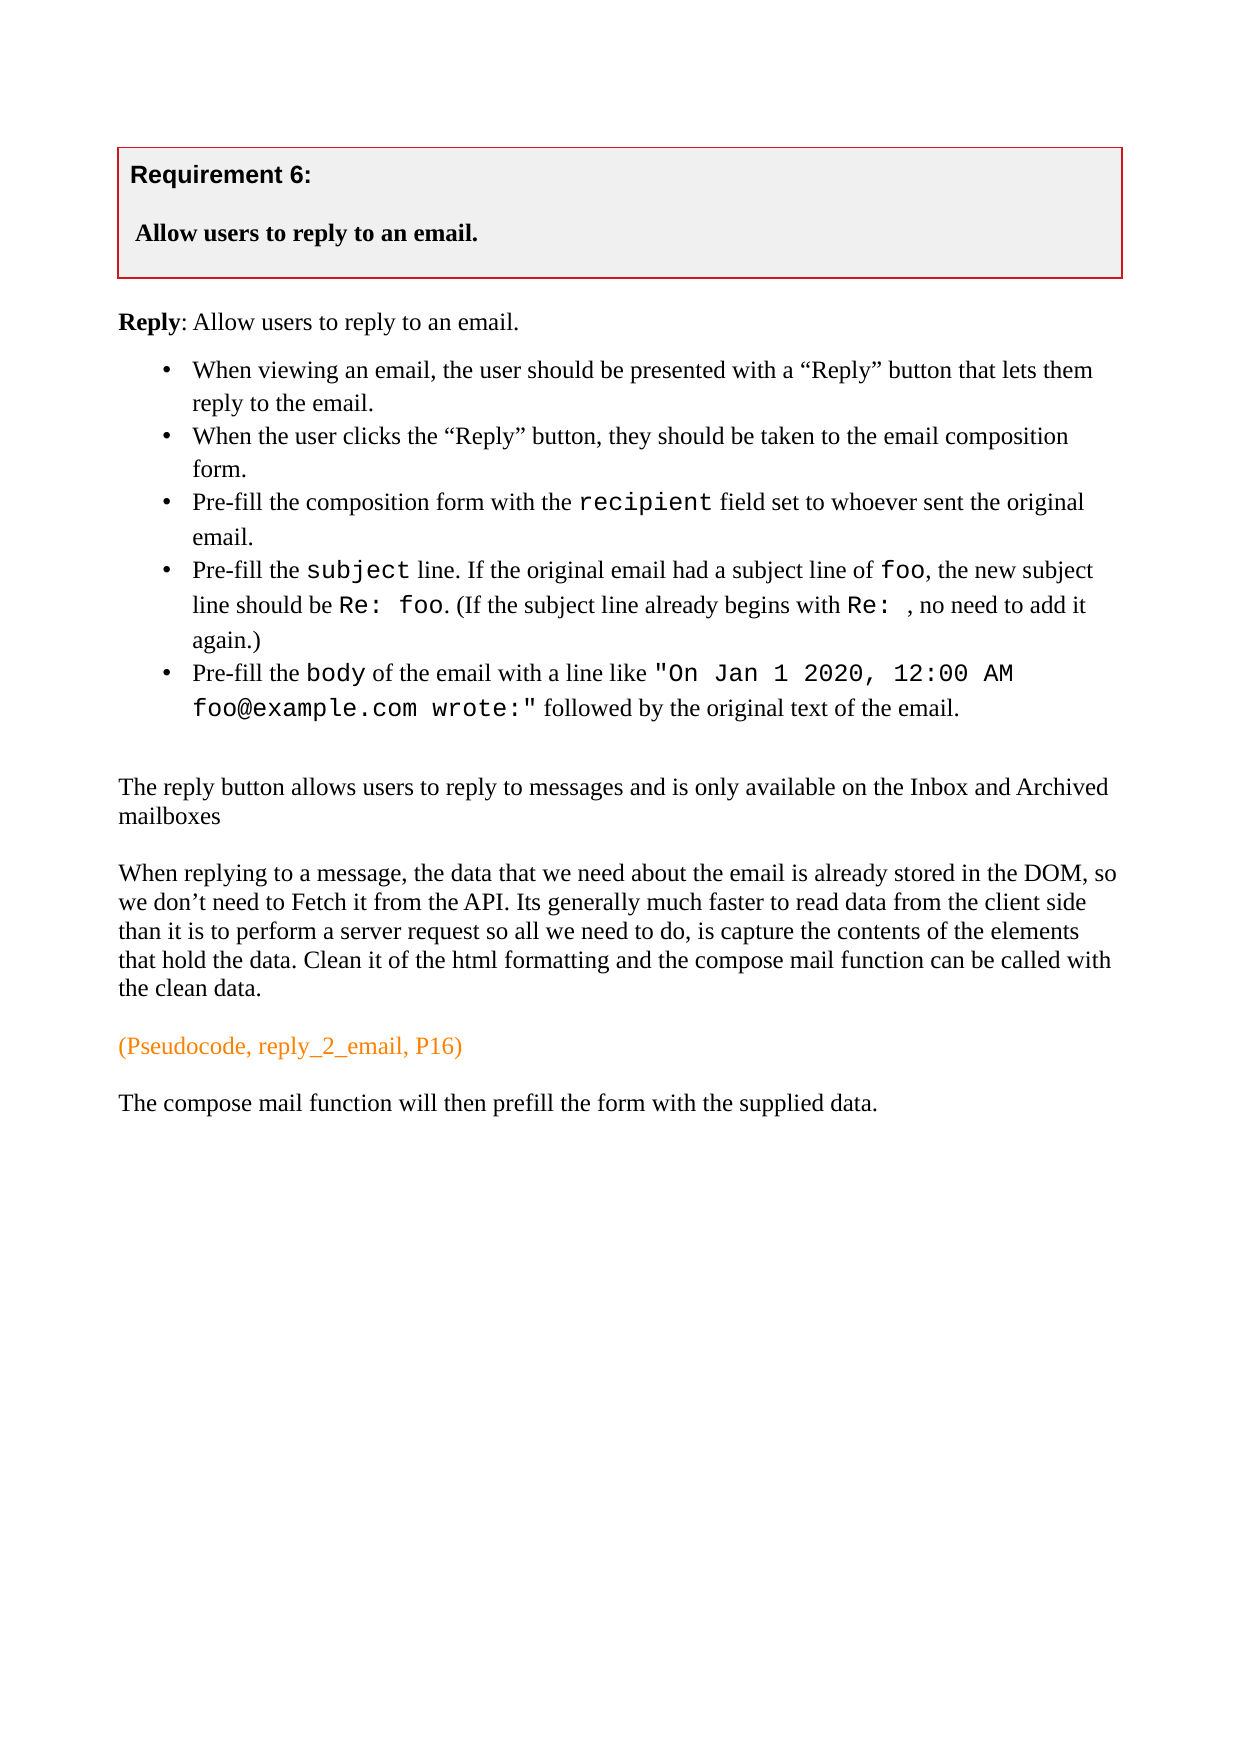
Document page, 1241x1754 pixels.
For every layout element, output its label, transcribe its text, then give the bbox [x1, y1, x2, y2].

text The compose mail function will then prefill the form with the supplied data. [118, 1088, 1122, 1117]
text When replying to a message, the data that we need about the email is already stored in the DOM, so we don’t need to Fetch it from the API. Its generally much faster to read data from the client side than it is to perform a server request so all we need to do, is capture the contents of the elements that hold the data. Clean it of the html formatting and the compose mail function can be called with the clean data. [118, 858, 1122, 1002]
text The reply button allows users to reply to messages and is only available on the Inbox and Archived mailboxes [118, 772, 1122, 830]
list Pre-fill the subject line. If the original email had a subject line of foo, the new subject line should be Re: foo. (If the subject line already begins with Re: , no need to add it again.) [162, 555, 1122, 654]
text (Pseudocode, reply_2_email, P16) [118, 1031, 1122, 1060]
text Reply: Allow users to reply to an email. [118, 307, 1122, 336]
list When the user clicks the “Reply” button, they should be taken to the email composition form. [162, 421, 1122, 483]
list Pre-fill the composition form with the recipient field set to whoever sent the original email. [162, 487, 1122, 551]
table_header Requirement 6: Allow users to reply to an email. [119, 148, 1121, 277]
list Pre-fill the body of the email with a line like "On Jan 1 2020, 12:00 AM foo@example.com wrote:" followed by the original text of the email. [162, 658, 1122, 724]
list When viewing an email, the user should be presented with a “Reply” button that lets them reply to the email. [162, 355, 1122, 417]
